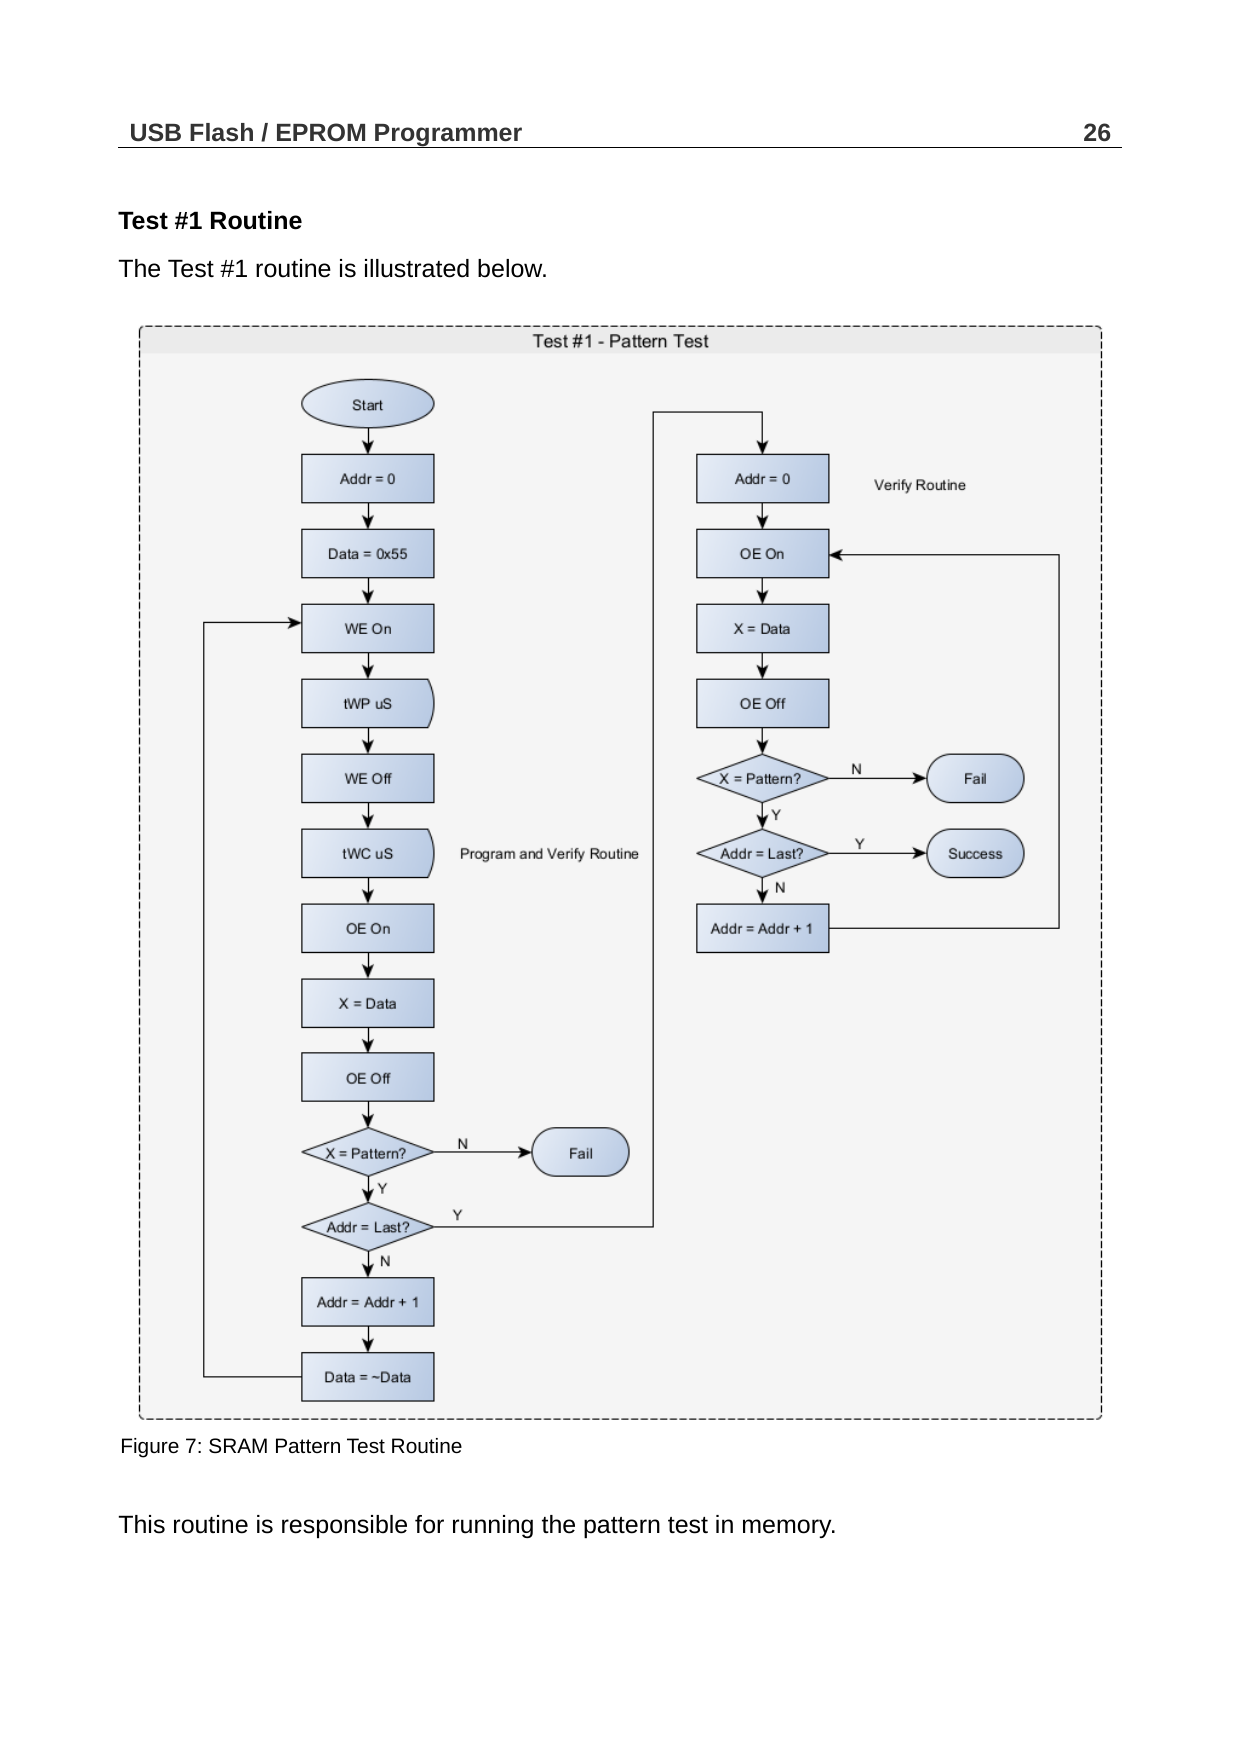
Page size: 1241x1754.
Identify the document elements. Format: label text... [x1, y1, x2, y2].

text Test #1 Routine [118, 206, 1122, 235]
text Figure 7: SRAM Pattern Test Routine [120, 1434, 1120, 1458]
text The Test #1 routine is illustrated below. [118, 254, 1122, 283]
text This routine is responsible for running the pattern test in memory. [118, 1510, 1122, 1539]
picture [120, 314, 1121, 1434]
